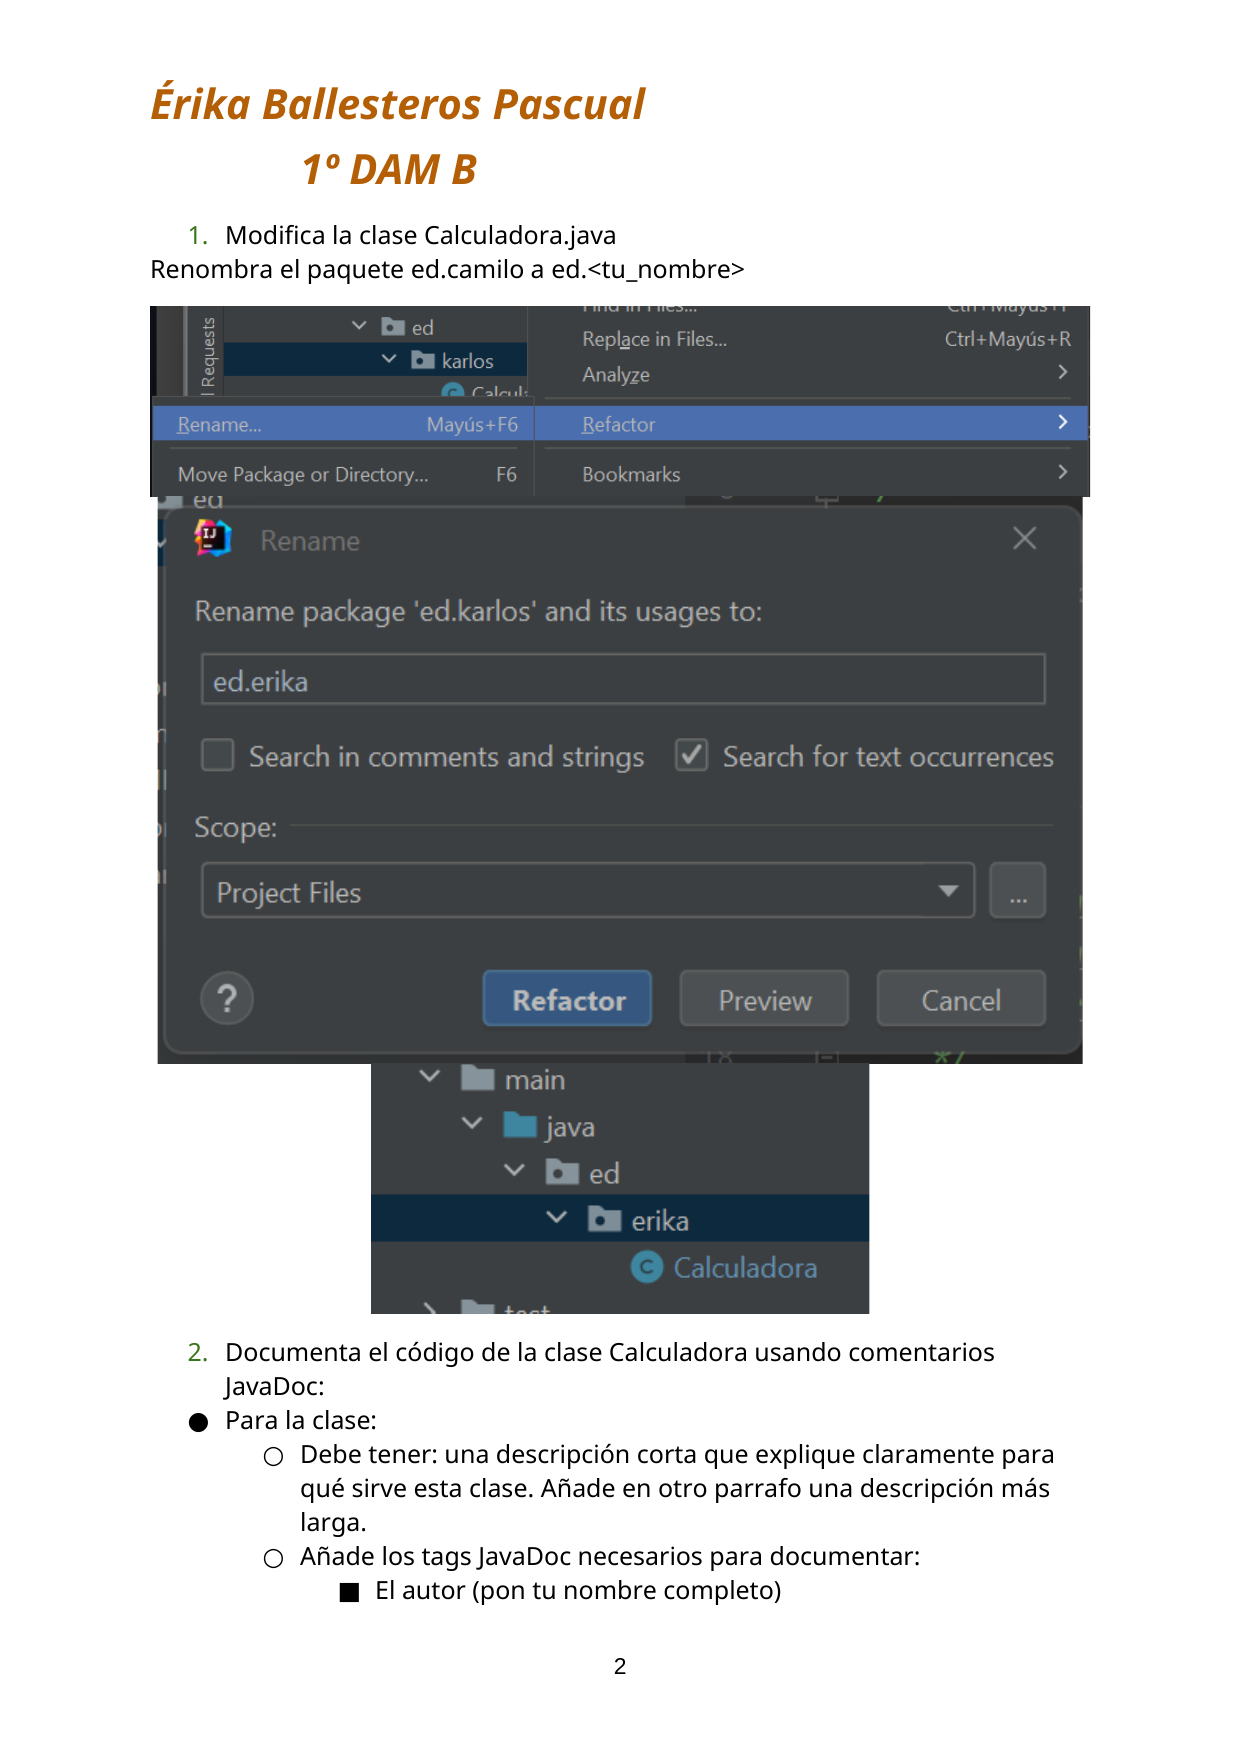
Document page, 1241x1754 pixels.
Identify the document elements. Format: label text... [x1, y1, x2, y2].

subtitle Para la clase: [187, 1402, 1090, 1437]
picture [150, 306, 1091, 1314]
subtitle Debe tener: una descripción corta que explique claramente para qué sirve esta clase. Añade en otro parrafo una descripción más larga. [262, 1437, 1090, 1539]
subtitle Añade los tags JavaDoc necesarios para documentar: [262, 1539, 1090, 1573]
subtitle Renombra el paquete ed.camilo a ed.<tu_nombre> [150, 252, 1090, 286]
subtitle El autor (pon tu nombre completo) [337, 1573, 1090, 1607]
subtitle Modifica la clase Calculadora.java [187, 218, 1090, 252]
subtitle Documenta el código de la clase Calculadora usando comentarios JavaDoc: [187, 1334, 1090, 1402]
